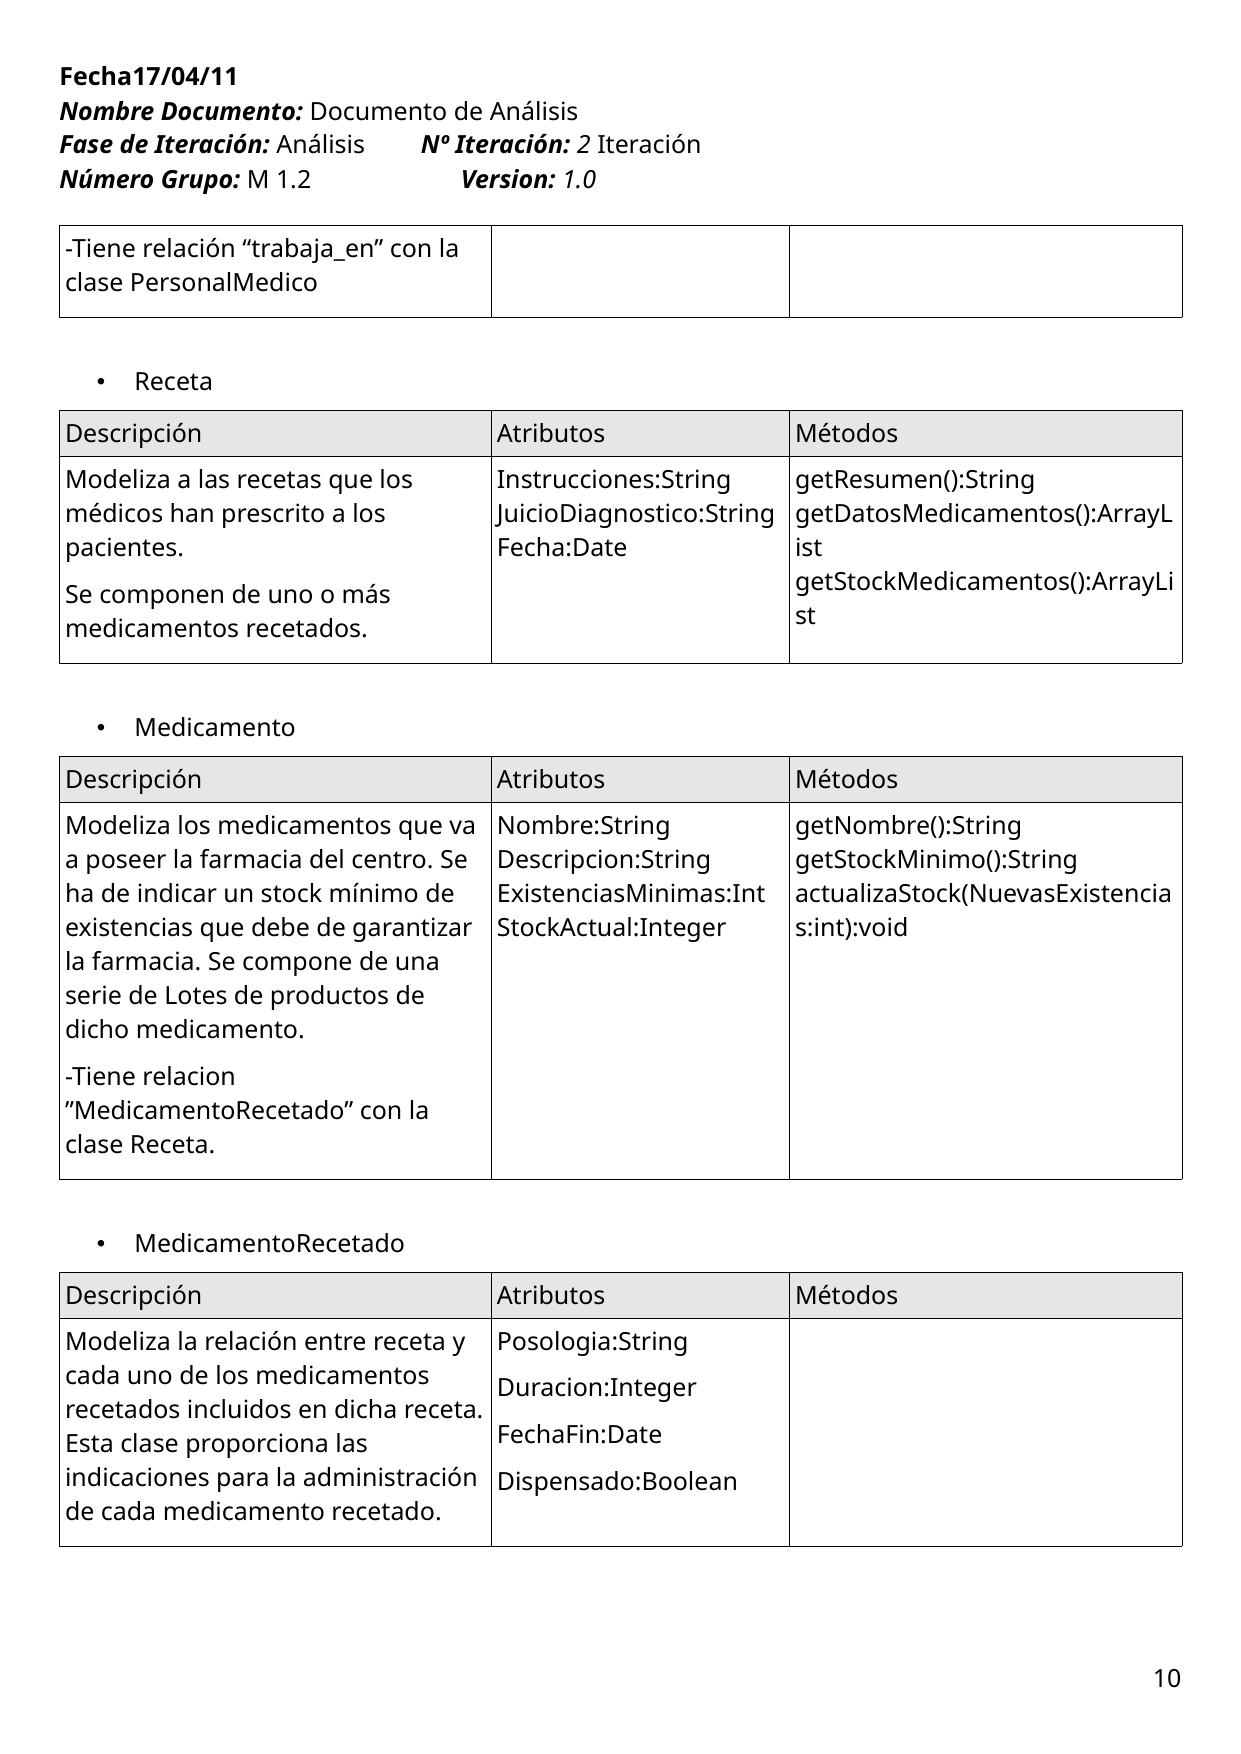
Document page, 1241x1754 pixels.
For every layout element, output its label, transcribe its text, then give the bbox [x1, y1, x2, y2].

list Receta [97, 364, 1181, 398]
table_header Atributos [492, 757, 789, 802]
table_header Descripción [60, 757, 491, 802]
table_cell Modeliza la relación entre receta y cada uno de los medicamentos recetados incluidos en dicha receta. Esta clase proporciona las indicaciones para la administración de cada medicamento recetado. [60, 1319, 491, 1546]
table_header Métodos [790, 757, 1182, 802]
table_header Atributos [492, 411, 789, 456]
table_cell [790, 1319, 1182, 1546]
table_header Métodos [790, 1273, 1182, 1318]
table_cell Modeliza los medicamentos que va a poseer la farmacia del centro. Se ha de indicar un stock mínimo de existencias que debe de garantizar la farmacia. Se compone de una serie de Lotes de productos de dicho medicamento. -Tiene relacion ”MedicamentoRecetado” con la clase Receta. [60, 803, 491, 1179]
table_header Métodos [790, 411, 1182, 456]
table_cell [492, 226, 789, 317]
table_cell [790, 226, 1182, 317]
table_cell Modeliza a las recetas que los médicos han prescrito a los pacientes. Se componen de uno o más medicamentos recetados. [60, 457, 491, 663]
table_cell Posologia:String Duracion:Integer FechaFin:Date Dispensado:Boolean [492, 1319, 789, 1546]
table_cell Nombre:String Descripcion:String ExistenciasMinimas:Int StockActual:Integer [492, 803, 789, 1179]
table_header Atributos [492, 1273, 789, 1318]
list MedicamentoRecetado [97, 1225, 1181, 1259]
list Medicamento [97, 709, 1181, 743]
table_header Descripción [60, 1273, 491, 1318]
table_cell Instrucciones:String JuicioDiagnostico:String Fecha:Date [492, 457, 789, 663]
table_header Descripción [60, 411, 491, 456]
table_cell -Tiene relación “trabaja_en” con la clase PersonalMedico [60, 226, 491, 317]
table_cell getResumen():String getDatosMedicamentos():ArrayList getStockMedicamentos():ArrayList [790, 457, 1182, 663]
table_cell getNombre():String getStockMinimo():String actualizaStock(NuevasExistencias:int):void [790, 803, 1182, 1179]
